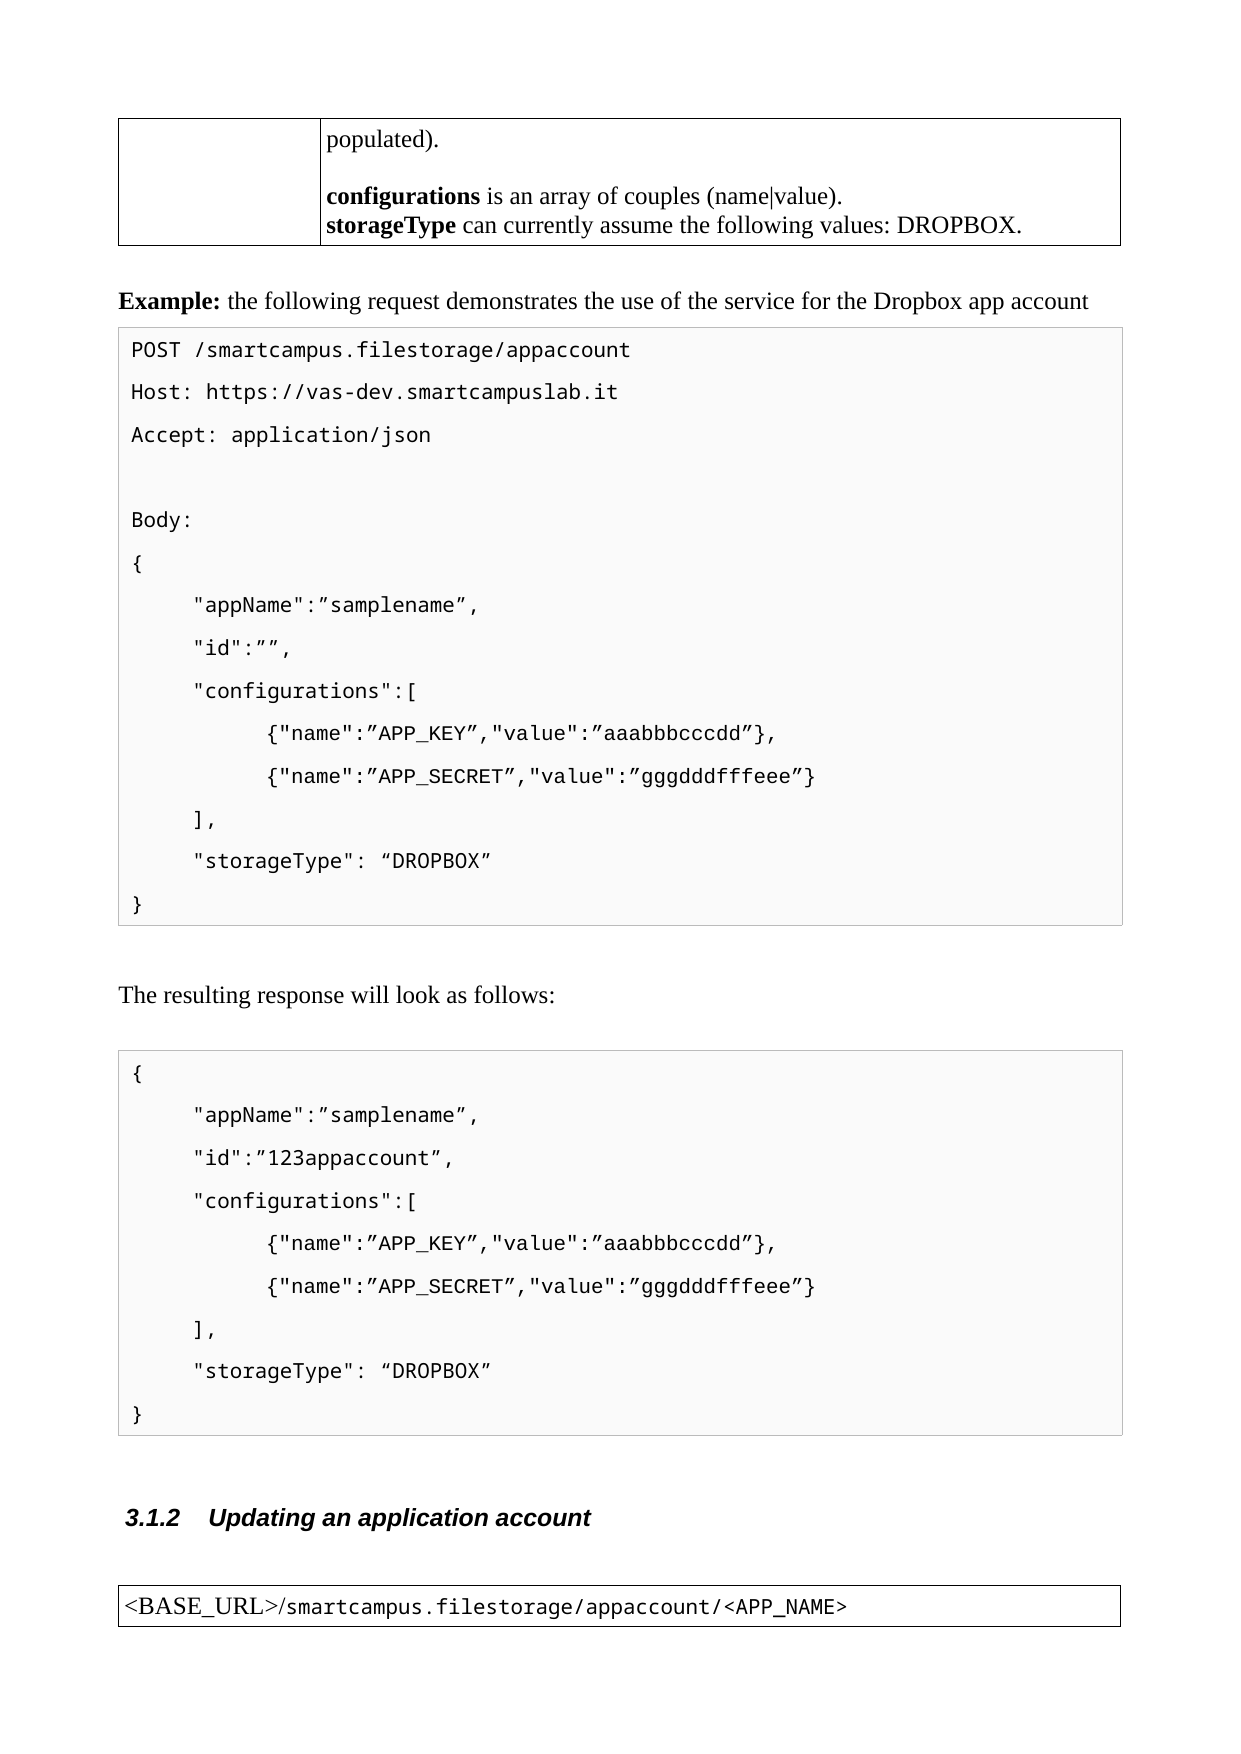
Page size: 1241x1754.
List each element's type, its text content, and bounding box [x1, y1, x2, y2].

text "appName":”samplename”, [119, 1093, 1122, 1129]
text } [119, 1392, 1122, 1435]
text { [119, 1051, 1122, 1086]
text The resulting response will look as follows: [118, 981, 1122, 1009]
text {"name":”APP_KEY”,"value":”aaabbbcccdd”}, [119, 711, 1122, 747]
text Host: https://vas-dev.smartcampuslab.it [119, 370, 1122, 406]
text "id":””, [119, 626, 1122, 662]
text ], [119, 1306, 1122, 1342]
table_cell [119, 119, 320, 245]
text } [119, 882, 1122, 925]
text "appName":”samplename”, [119, 583, 1122, 619]
text {"name":”APP_SECRET”,"value":”gggdddfffeee”} [119, 753, 1122, 790]
text { [119, 540, 1122, 576]
text ], [119, 796, 1122, 832]
text "configurations":[ [119, 1178, 1122, 1214]
text Body: [119, 498, 1122, 534]
table_cell populated). configurations is an array of couples (name|value). storageType can currently assume the following values: DROPBOX. [321, 119, 1120, 245]
text "storageType": “DROPBOX” [119, 839, 1122, 875]
text "storageType": “DROPBOX” [119, 1349, 1122, 1385]
text Example: the following request demonstrates the use of the service for the Dropbox app account [118, 286, 1122, 315]
table_header <BASE_URL>/smartcampus.filestorage/appaccount/<APP_NAME> [119, 1586, 1120, 1626]
text Accept: application/json [119, 412, 1122, 448]
text {"name":”APP_KEY”,"value":”aaabbbcccdd”}, [119, 1221, 1122, 1257]
text {"name":”APP_SECRET”,"value":”gggdddfffeee”} [119, 1263, 1122, 1300]
text POST /smartcampus.filestorage/appaccount [119, 328, 1122, 363]
text "configurations":[ [119, 668, 1122, 704]
subtitle Updating an application account [118, 1503, 1122, 1531]
text "id":”123appaccount”, [119, 1136, 1122, 1172]
